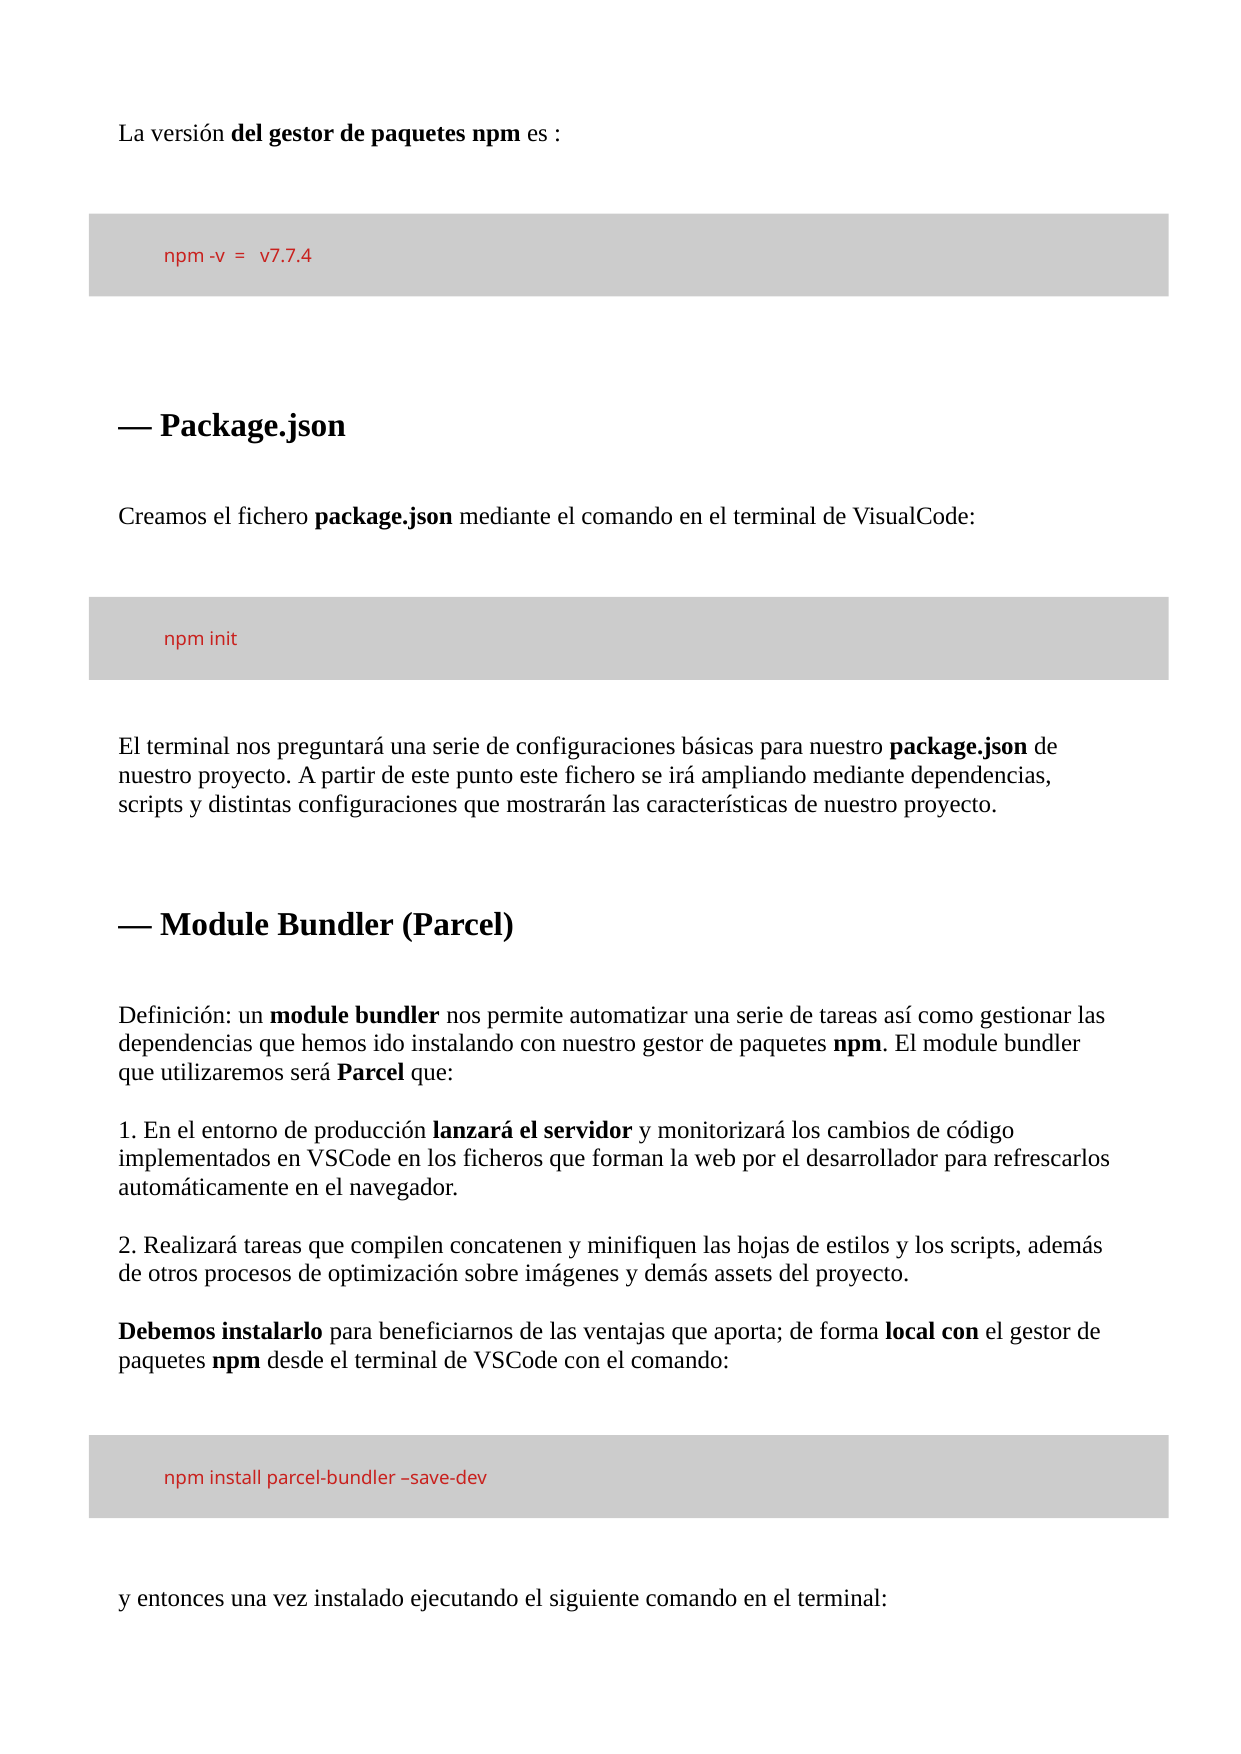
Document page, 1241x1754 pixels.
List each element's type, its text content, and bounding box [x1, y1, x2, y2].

text 1. En el entorno de producción lanzará el servidor y monitorizará los cambios de código implementados en VSCode en los ficheros que forman la web por el desarrollador para refrescarlos automáticamente en el navegador. [118, 1115, 1122, 1201]
text Definición: un module bundler nos permite automatizar una serie de tareas así como gestionar las dependencias que hemos ido instalando con nuestro gestor de paquetes npm. El module bundler que utilizaremos será Parcel que: [118, 1000, 1122, 1086]
text Creamos el fichero package.json mediante el comando en el terminal de VisualCode: [118, 501, 1122, 530]
text — Package.json [118, 406, 1122, 444]
text El terminal nos preguntará una serie de configuraciones básicas para nuestro package.json de nuestro proyecto. A partir de este punto este fichero se irá ampliando mediante dependencias, scripts y distintas configuraciones que mostrarán las características de nuestro proyecto. [118, 731, 1122, 818]
text y entonces una vez instalado ejecutando el siguiente comando en el terminal: [118, 1583, 1122, 1612]
text La versión del gestor de paquetes npm es : [118, 118, 1122, 147]
text Debemos instalarlo para beneficiarnos de las ventajas que aporta; de forma local con el gestor de paquetes npm desde el terminal de VSCode con el comando: [118, 1316, 1122, 1373]
text — Module Bundler (Parcel) [118, 904, 1122, 942]
text 2. Realizará tareas que compilen concatenen y minifiquen las hojas de estilos y los scripts, además de otros procesos de optimización sobre imágenes y demás assets del proyecto. [118, 1230, 1122, 1287]
